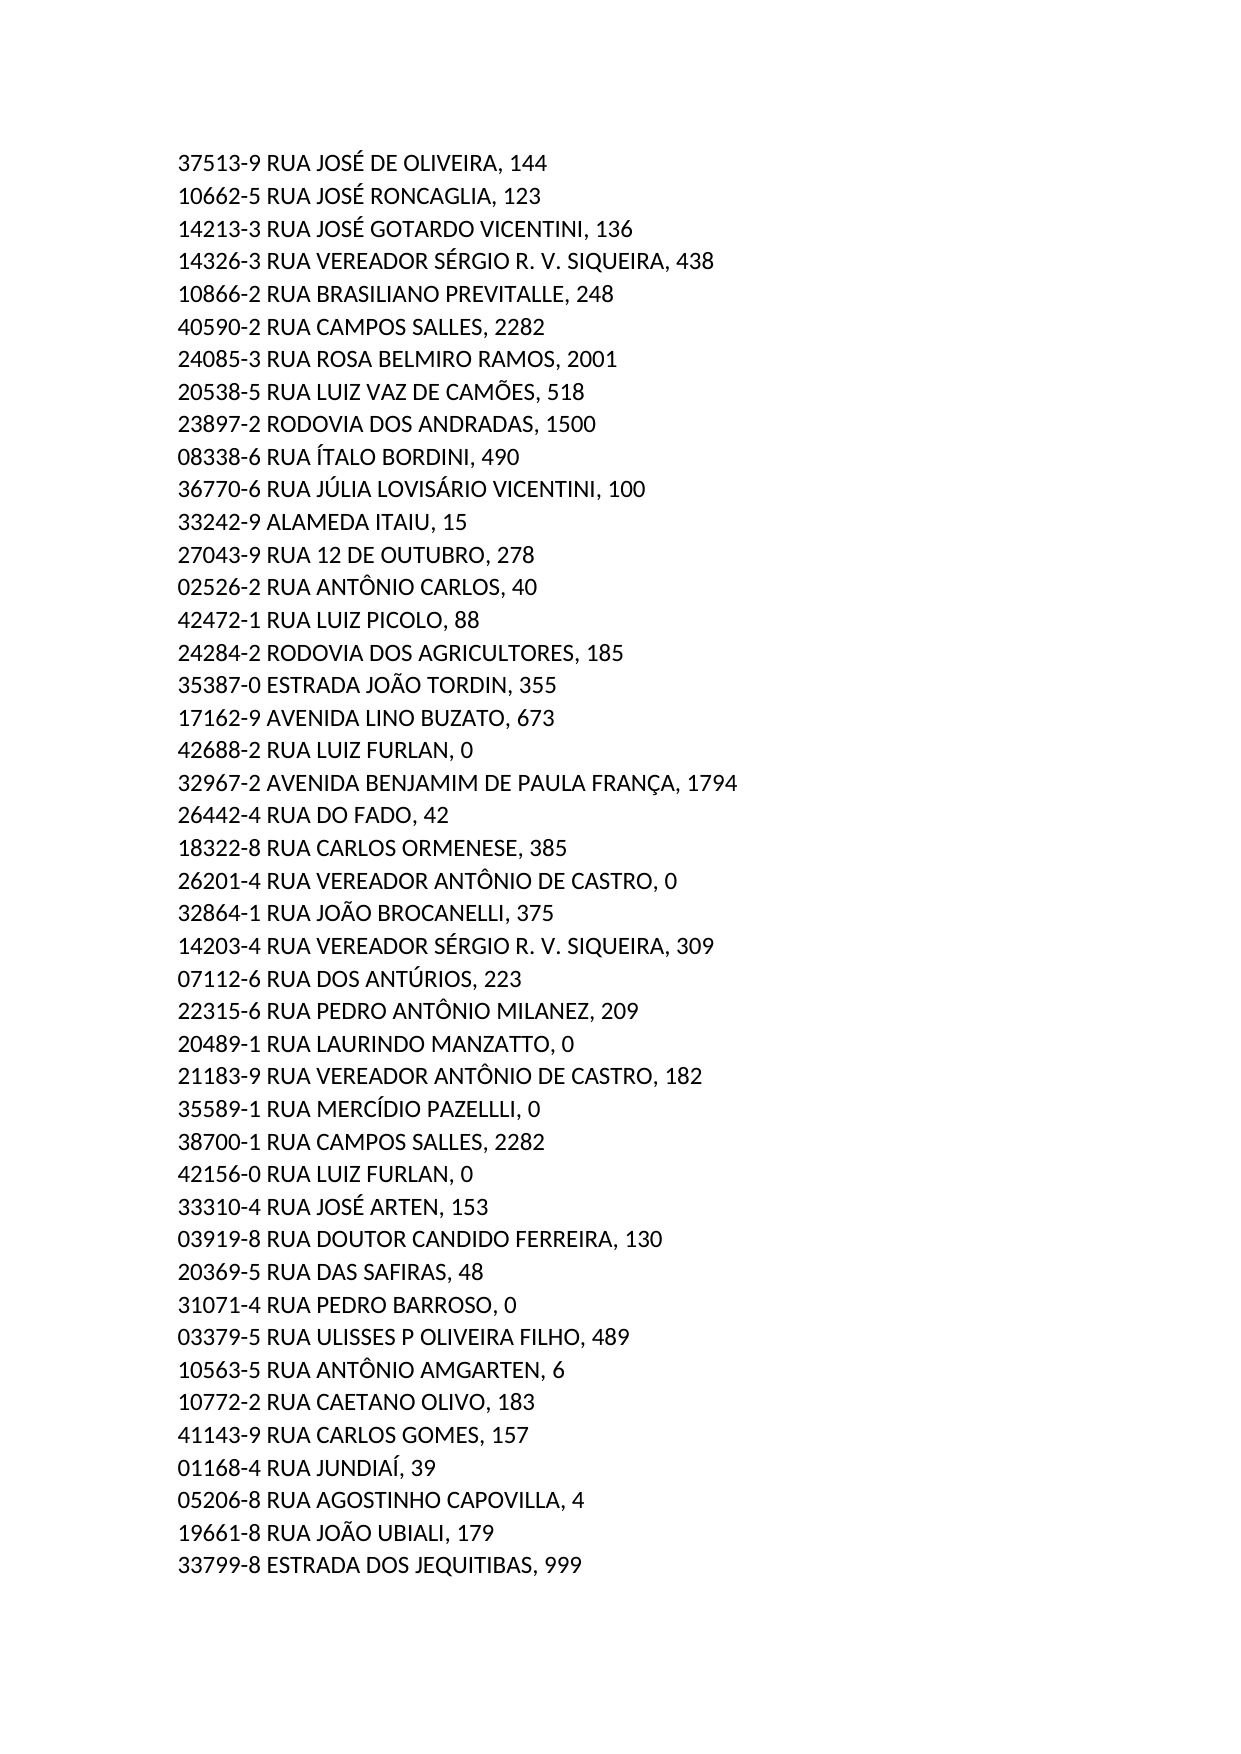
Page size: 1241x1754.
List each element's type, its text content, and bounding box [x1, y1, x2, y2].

text 37513-9 RUA JOSÉ DE OLIVEIRA, 144 10662-5 RUA JOSÉ RONCAGLIA, 123 14213-3 RUA JOSÉ GOTARDO VICENTINI, 136 14326-3 RUA VEREADOR SÉRGIO R. V. SIQUEIRA, 438 10866-2 RUA BRASILIANO PREVITALLE, 248 40590-2 RUA CAMPOS SALLES, 2282 24085-3 RUA ROSA BELMIRO RAMOS, 2001 20538-5 RUA LUIZ VAZ DE CAMÕES, 518 23897-2 RODOVIA DOS ANDRADAS, 1500 08338-6 RUA ÍTALO BORDINI, 490 36770-6 RUA JÚLIA LOVISÁRIO VICENTINI, 100 33242-9 ALAMEDA ITAIU, 15 27043-9 RUA 12 DE OUTUBRO, 278 02526-2 RUA ANTÔNIO CARLOS, 40 42472-1 RUA LUIZ PICOLO, 88 24284-2 RODOVIA DOS AGRICULTORES, 185 35387-0 ESTRADA JOÃO TORDIN, 355 17162-9 AVENIDA LINO BUZATO, 673 42688-2 RUA LUIZ FURLAN, 0 32967-2 AVENIDA BENJAMIM DE PAULA FRANÇA, 1794 26442-4 RUA DO FADO, 42 18322-8 RUA CARLOS ORMENESE, 385 26201-4 RUA VEREADOR ANTÔNIO DE CASTRO, 0 32864-1 RUA JOÃO BROCANELLI, 375 14203-4 RUA VEREADOR SÉRGIO R. V. SIQUEIRA, 309 07112-6 RUA DOS ANTÚRIOS, 223 22315-6 RUA PEDRO ANTÔNIO MILANEZ, 209 20489-1 RUA LAURINDO MANZATTO, 0 21183-9 RUA VEREADOR ANTÔNIO DE CASTRO, 182 35589-1 RUA MERCÍDIO PAZELLLI, 0 38700-1 RUA CAMPOS SALLES, 2282 42156-0 RUA LUIZ FURLAN, 0 33310-4 RUA JOSÉ ARTEN, 153 03919-8 RUA DOUTOR CANDIDO FERREIRA, 130 20369-5 RUA DAS SAFIRAS, 48 31071-4 RUA PEDRO BARROSO, 0 03379-5 RUA ULISSES P OLIVEIRA FILHO, 489 10563-5 RUA ANTÔNIO AMGARTEN, 6 10772-2 RUA CAETANO OLIVO, 183 41143-9 RUA CARLOS GOMES, 157 01168-4 RUA JUNDIAÍ, 39 05206-8 RUA AGOSTINHO CAPOVILLA, 4 19661-8 RUA JOÃO UBIALI, 179 33799-8 ESTRADA DOS JEQUITIBAS, 999 [177, 148, 1063, 1580]
